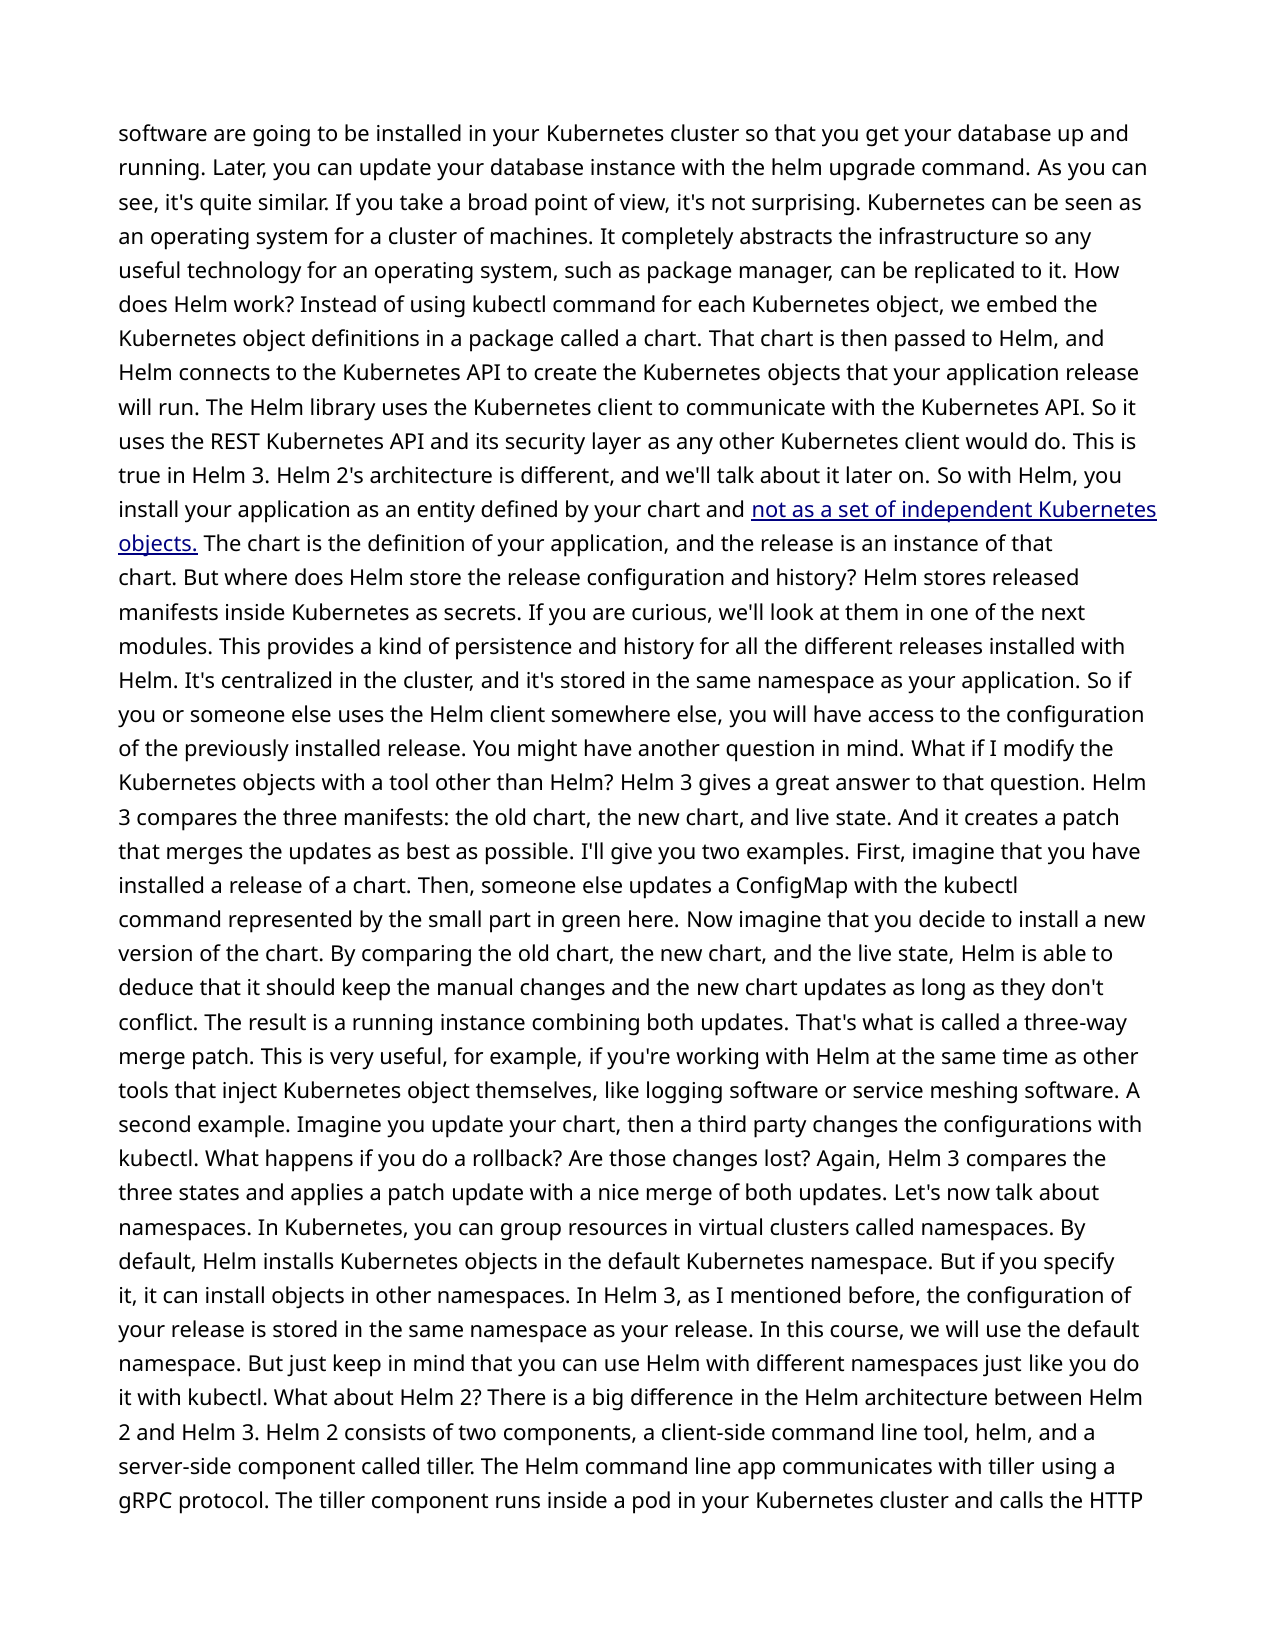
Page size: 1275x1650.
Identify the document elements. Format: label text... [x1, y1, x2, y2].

text software are going to be installed in your Kubernetes cluster so that you get your database up and running. Later, you can update your database instance with the helm upgrade command. As you can see, it's quite similar. If you take a broad point of view, it's not surprising. Kubernetes can be seen as an operating system for a cluster of machines. It completely abstracts the infrastructure so any useful technology for an operating system, such as package manager, can be replicated to it. How does Helm work? Instead of using kubectl command for each Kubernetes object, we embed the Kubernetes object definitions in a package called a chart. That chart is then passed to Helm, and Helm connects to the Kubernetes API to create the Kubernetes objects that your application release will run. The Helm library uses the Kubernetes client to communicate with the Kubernetes API. So it uses the REST Kubernetes API and its security layer as any other Kubernetes client would do. This is true in Helm 3. Helm 2's architecture is different, and we'll talk about it later on. So with Helm, you install your application as an entity defined by your chart and not as a set of independent Kubernetes objects. The chart is the definition of your application, and the release is an instance of that chart. But where does Helm store the release configuration and history? Helm stores released manifests inside Kubernetes as secrets. If you are curious, we'll look at them in one of the next modules. This provides a kind of persistence and history for all the different releases installed with Helm. It's centralized in the cluster, and it's stored in the same namespace as your application. So if you or someone else uses the Helm client somewhere else, you will have access to the configuration of the previously installed release. You might have another question in mind. What if I modify the Kubernetes objects with a tool other than Helm? Helm 3 gives a great answer to that question. Helm 3 compares the three manifests: the old chart, the new chart, and live state. And it creates a patch that merges the updates as best as possible. I'll give you two examples. First, imagine that you have installed a release of a chart. Then, someone else updates a ConfigMap with the kubectl command represented by the small part in green here. Now imagine that you decide to install a new version of the chart. By comparing the old chart, the new chart, and the live state, Helm is able to deduce that it should keep the manual changes and the new chart updates as long as they don't conflict. The result is a running instance combining both updates. That's what is called a three‑way merge patch. This is very useful, for example, if you're working with Helm at the same time as other tools that inject Kubernetes object themselves, like logging software or service meshing software. A second example. Imagine you update your chart, then a third party changes the configurations with kubectl. What happens if you do a rollback? Are those changes lost? Again, Helm 3 compares the three states and applies a patch update with a nice merge of both updates. Let's now talk about namespaces. In Kubernetes, you can group resources in virtual clusters called namespaces. By default, Helm installs Kubernetes objects in the default Kubernetes namespace. But if you specify it, it can install objects in other namespaces. In Helm 3, as I mentioned before, the configuration of your release is stored in the same namespace as your release. In this course, we will use the default namespace. But just keep in mind that you can use Helm with different namespaces just like you do it with kubectl. What about Helm 2? There is a big difference in the Helm architecture between Helm 2 and Helm 3. Helm 2 consists of two components, a client‑side command line tool, helm, and a server‑side component called tiller. The Helm command line app communicates with tiller using a gRPC protocol. The tiller component runs inside a pod in your Kubernetes cluster and calls the HTTP [118, 118, 1157, 1514]
